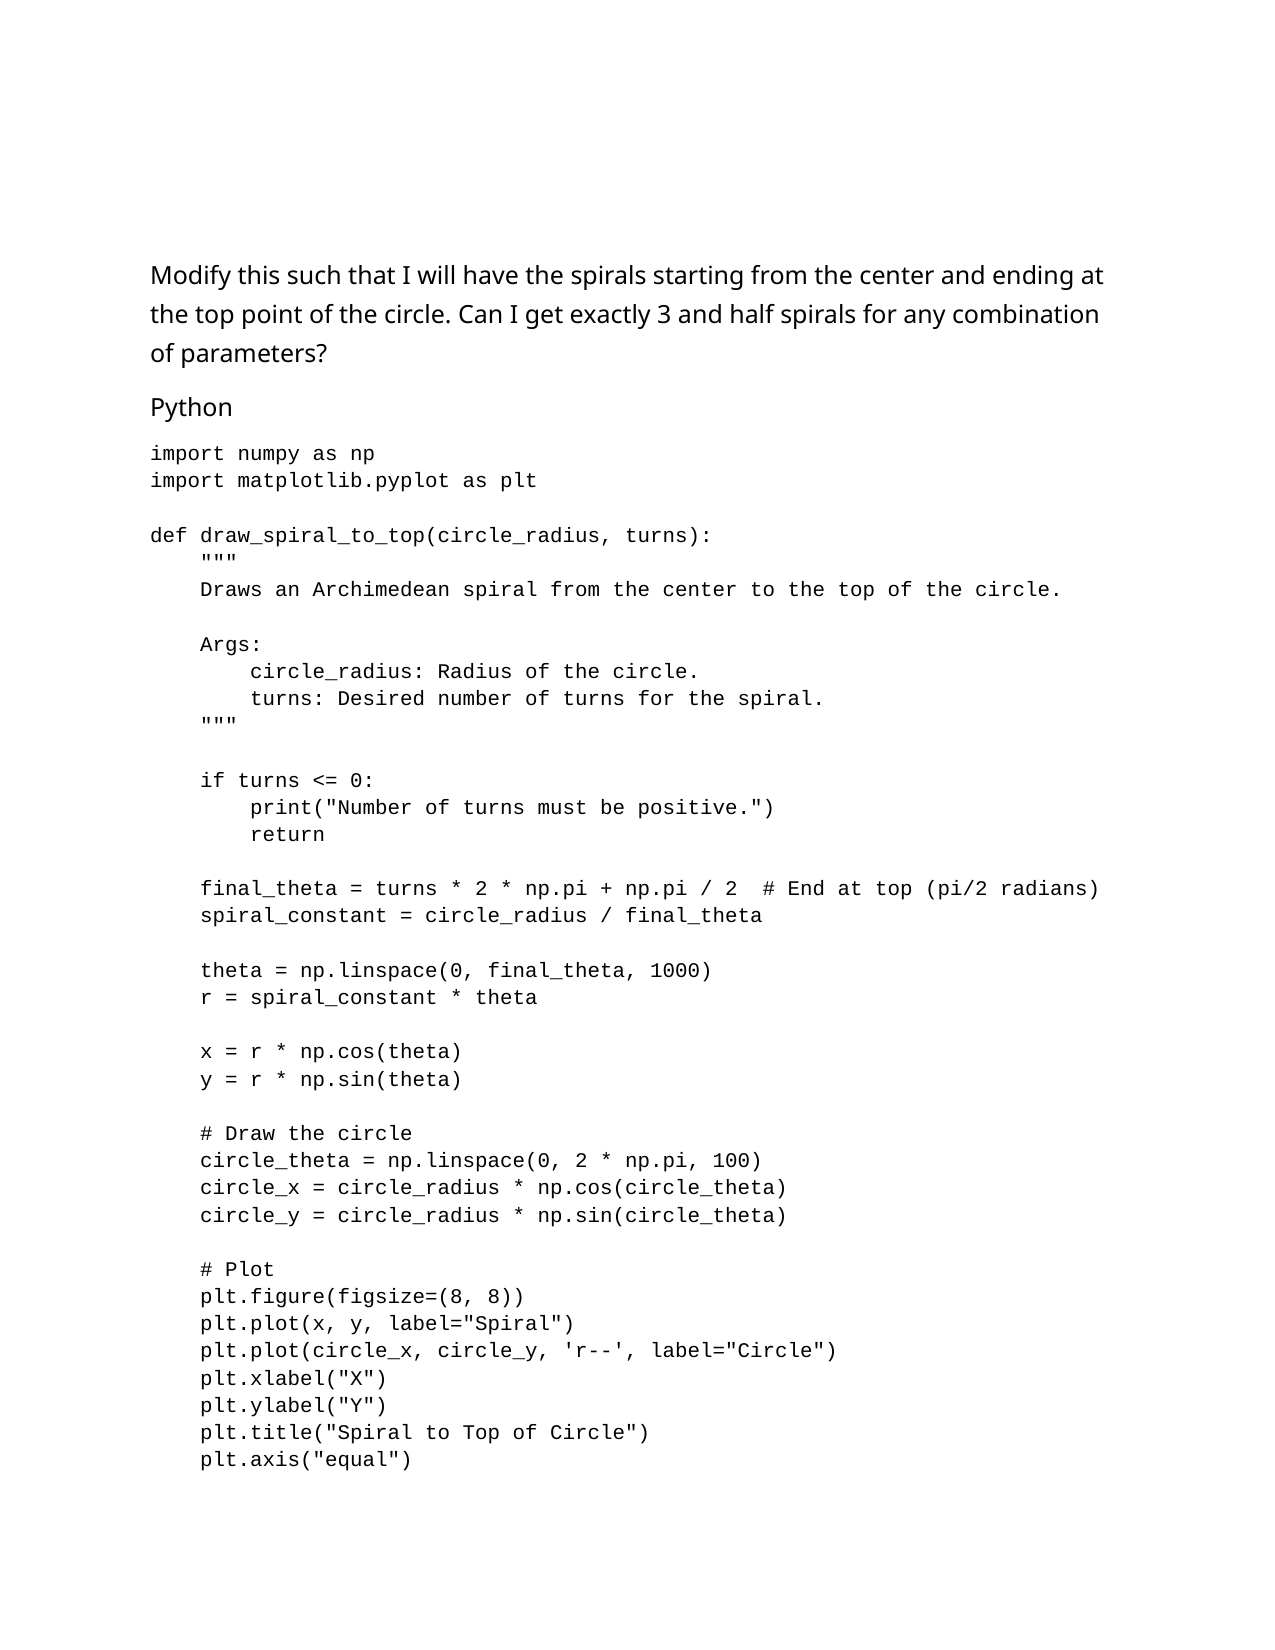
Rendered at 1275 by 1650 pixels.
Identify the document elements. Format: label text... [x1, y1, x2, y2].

text turns: Desired number of turns for the spiral. [150, 688, 1125, 712]
text x = r * np.cos(theta) [150, 1041, 1125, 1065]
text plt.plot(x, y, label="Spiral") [150, 1313, 1125, 1337]
text import numpy as np [150, 443, 1125, 467]
text return [150, 824, 1125, 848]
text circle_y = circle_radius * np.sin(circle_theta) [150, 1204, 1125, 1228]
text Modify this such that I will have the spirals starting from the center and ending at the top point of the circle. Can I get exactly 3 and half spirals for any combination of parameters? [150, 257, 1125, 370]
text import matplotlib.pyplot as plt [150, 471, 1125, 494]
text r = spiral_constant * theta [150, 987, 1125, 1011]
text plt.xlabel("X") [150, 1368, 1125, 1391]
text Args: [150, 634, 1125, 657]
text circle_theta = np.linspace(0, 2 * np.pi, 100) [150, 1150, 1125, 1174]
text circle_x = circle_radius * np.cos(circle_theta) [150, 1177, 1125, 1201]
text plt.figure(figsize=(8, 8)) [150, 1286, 1125, 1310]
text Python [150, 389, 1125, 424]
text circle_radius: Radius of the circle. [150, 661, 1125, 684]
text plt.axis("equal") [150, 1449, 1125, 1473]
text Draws an Archimedean spiral from the center to the top of the circle. [150, 579, 1125, 603]
text # Plot [150, 1259, 1125, 1283]
text # Draw the circle [150, 1123, 1125, 1147]
text y = r * np.sin(theta) [150, 1069, 1125, 1092]
text plt.ylabel("Y") [150, 1395, 1125, 1418]
text def draw_spiral_to_top(circle_radius, turns): [150, 525, 1125, 548]
text print("Number of turns must be positive.") [150, 797, 1125, 820]
text """ [150, 715, 1125, 739]
text spiral_constant = circle_radius / final_theta [150, 906, 1125, 929]
text plt.plot(circle_x, circle_y, 'r--', label="Circle") [150, 1341, 1125, 1364]
text """ [150, 552, 1125, 576]
text theta = np.linspace(0, final_theta, 1000) [150, 960, 1125, 983]
text plt.title("Spiral to Top of Circle") [150, 1422, 1125, 1446]
text if turns <= 0: [150, 769, 1125, 793]
text final_theta = turns * 2 * np.pi + np.pi / 2 # End at top (pi/2 radians) [150, 878, 1125, 902]
